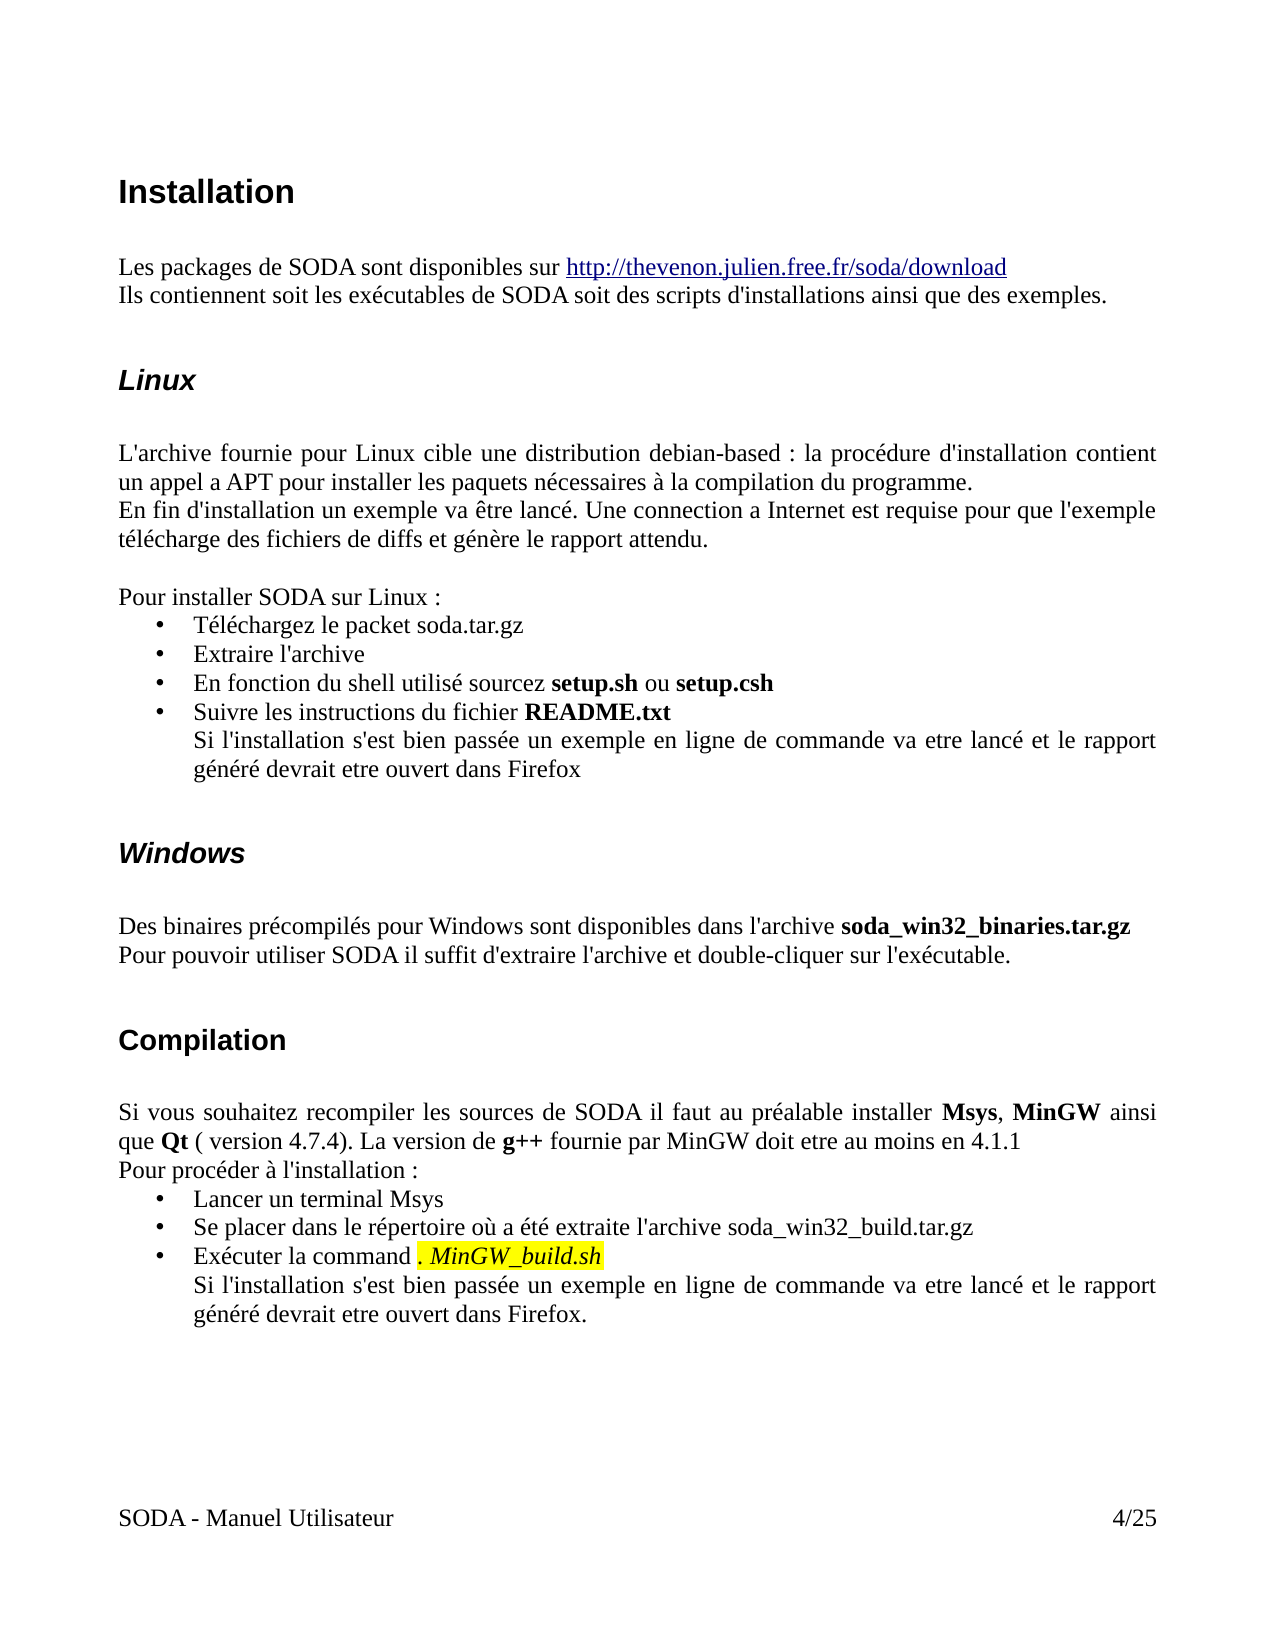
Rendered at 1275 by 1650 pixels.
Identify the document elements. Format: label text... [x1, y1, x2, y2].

subtitle Linux [118, 363, 1157, 397]
text Si l'installation s'est bien passée un exemple en ligne de commande va etre lancé et le rapport généré devrait etre ouvert dans Firefox [193, 725, 1157, 783]
subtitle Compilation [118, 1023, 1157, 1056]
text Pour procéder à l'installation : [118, 1155, 1157, 1184]
list Exécuter la command . MinGW_build.sh [156, 1241, 1157, 1270]
list Lancer un terminal Msys [156, 1184, 1157, 1212]
list Extraire l'archive [156, 639, 1157, 668]
text Pour installer SODA sur Linux : [118, 582, 1157, 610]
text Les packages de SODA sont disponibles sur http://thevenon.julien.free.fr/soda/download [118, 252, 1157, 281]
text Ils contiennent soit les exécutables de SODA soit des scripts d'installations ainsi que des exemples. [118, 281, 1157, 309]
text Des binaires précompilés pour Windows sont disponibles dans l'archive soda_win32_binaries.tar.gz [118, 911, 1157, 940]
list Suivre les instructions du fichier README.txt [156, 697, 1157, 725]
text L'archive fournie pour Linux cible une distribution debian-based : la procédure d'installation contient un appel a APT pour installer les paquets nécessaires à la compilation du programme. [118, 438, 1157, 495]
subtitle Windows [118, 837, 1157, 870]
list En fonction du shell utilisé sourcez setup.sh ou setup.csh [156, 668, 1157, 697]
list Téléchargez le packet soda.tar.gz [156, 610, 1157, 639]
text Pour pouvoir utiliser SODA il suffit d'extraire l'archive et double-cliquer sur l'exécutable. [118, 940, 1157, 969]
list Se placer dans le répertoire où a été extraite l'archive soda_win32_build.tar.gz [156, 1212, 1157, 1241]
text Si vous souhaitez recompiler les sources de SODA il faut au préalable installer Msys, MinGW ainsi que Qt ( version 4.7.4). La version de g++ fournie par MinGW doit etre au moins en 4.1.1 [118, 1097, 1157, 1155]
text Si l'installation s'est bien passée un exemple en ligne de commande va etre lancé et le rapport généré devrait etre ouvert dans Firefox. [193, 1270, 1157, 1327]
text En fin d'installation un exemple va être lancé. Une connection a Internet est requise pour que l'exemple télécharge des fichiers de diffs et génère le rapport attendu. [118, 495, 1157, 553]
subtitle Installation [118, 172, 1157, 211]
